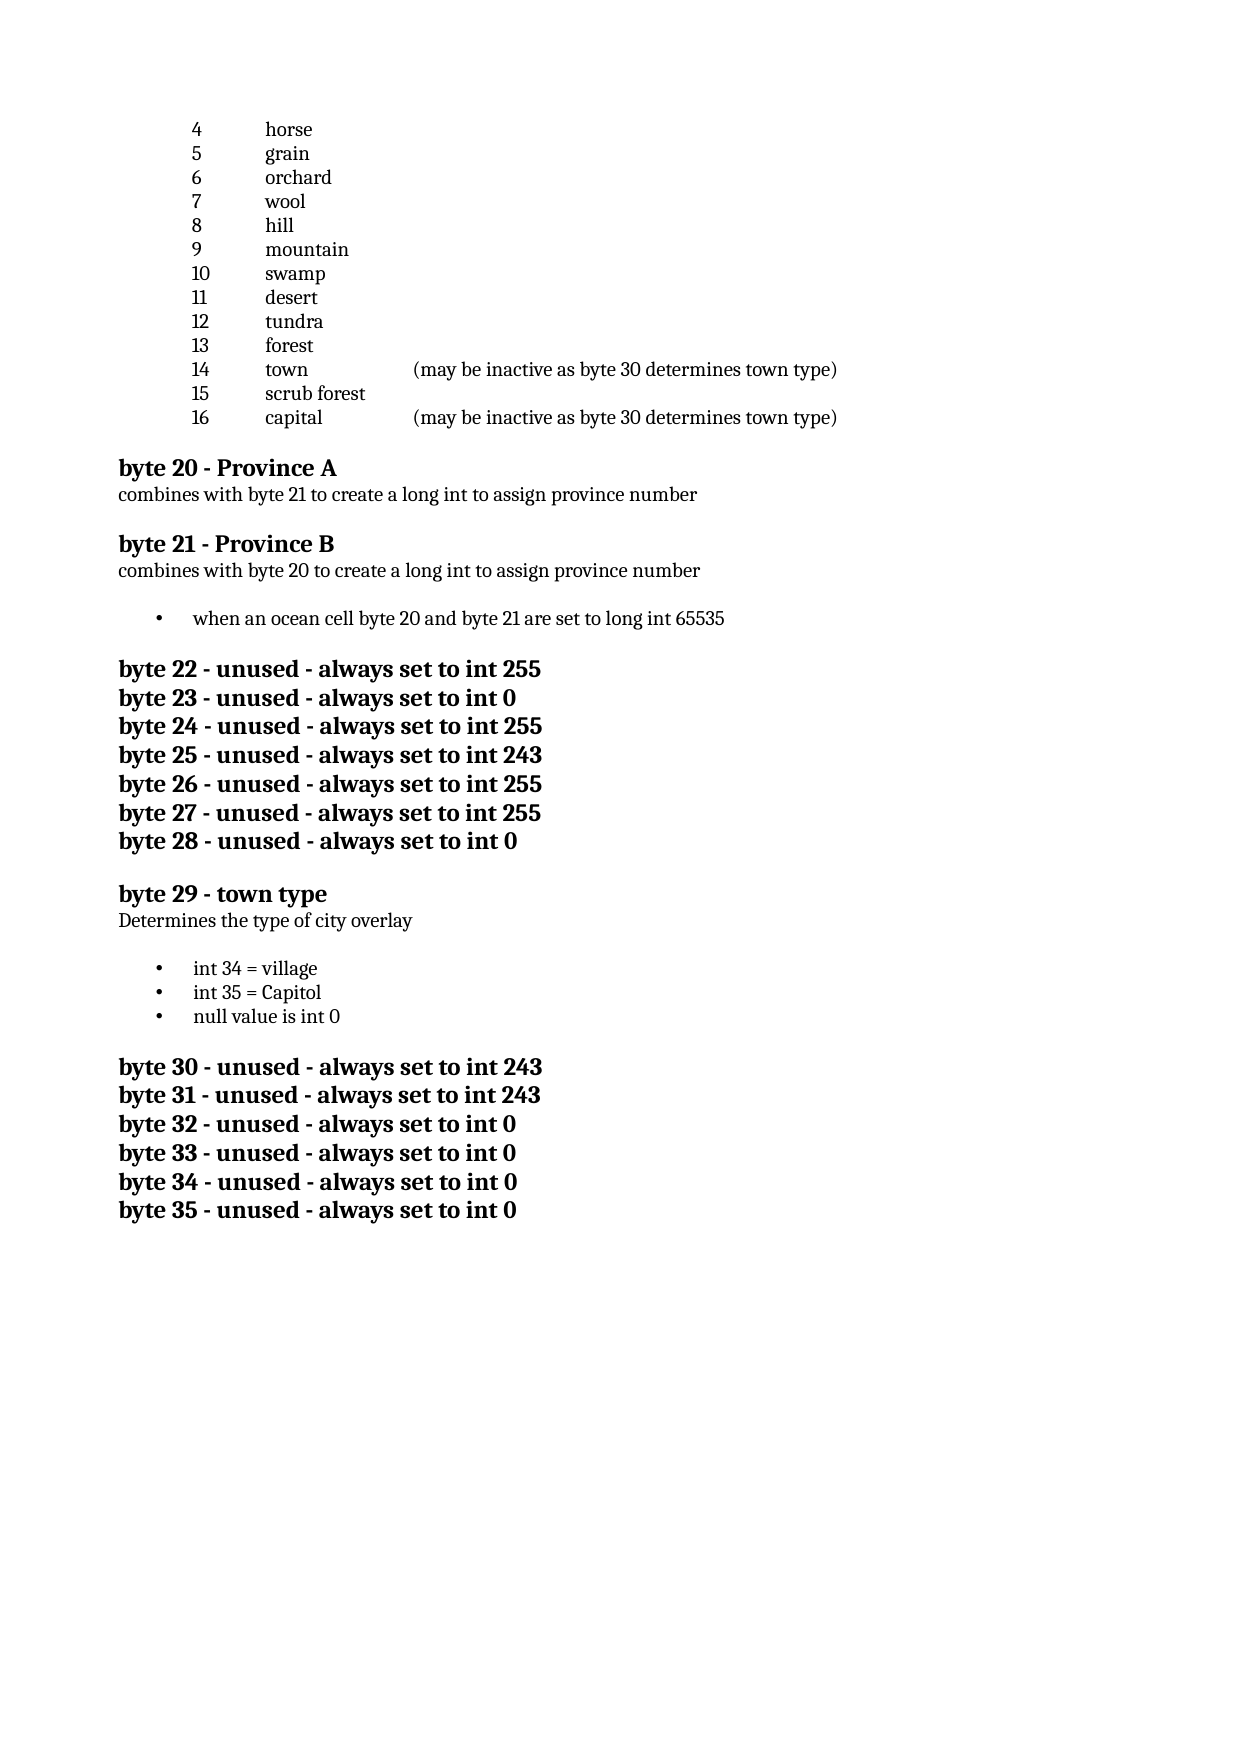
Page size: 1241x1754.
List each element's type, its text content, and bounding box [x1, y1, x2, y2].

text byte 24 - unused - always set to int 255 [118, 712, 1122, 741]
text byte 21 - Province B [118, 530, 1122, 559]
text 10 swamp [192, 262, 1122, 286]
text byte 30 - unused - always set to int 243 [118, 1052, 1122, 1081]
text 5 grain [192, 142, 1122, 166]
text byte 31 - unused - always set to int 243 [118, 1081, 1122, 1110]
text 4 horse [192, 118, 1122, 142]
text 12 tundra [192, 310, 1122, 334]
text 11 desert [192, 286, 1122, 310]
text byte 27 - unused - always set to int 255 [118, 798, 1122, 827]
text byte 22 - unused - always set to int 255 [118, 655, 1122, 683]
text byte 35 - unused - always set to int 0 [118, 1196, 1122, 1225]
text byte 28 - unused - always set to int 0 [118, 827, 1122, 856]
text 16 capital (may be inactive as byte 30 determines town type) [192, 406, 1122, 429]
text 14 town (may be inactive as byte 30 determines town type) [192, 358, 1122, 382]
list null value is int 0 [156, 1004, 1122, 1028]
text byte 26 - unused - always set to int 255 [118, 770, 1122, 798]
text byte 29 - town type [118, 880, 1122, 909]
text byte 34 - unused - always set to int 0 [118, 1167, 1122, 1196]
text 6 orchard [192, 166, 1122, 190]
text byte 23 - unused - always set to int 0 [118, 683, 1122, 712]
text byte 32 - unused - always set to int 0 [118, 1110, 1122, 1139]
list int 35 = Capitol [156, 981, 1122, 1004]
text combines with byte 21 to create a long int to assign province number [118, 482, 1122, 506]
text 7 wool [192, 190, 1122, 214]
text 13 forest [192, 334, 1122, 358]
text combines with byte 20 to create a long int to assign province number [118, 559, 1122, 583]
list when an ocean cell byte 20 and byte 21 are set to long int 65535 [156, 607, 1122, 631]
text Determines the type of city overlay [118, 909, 1122, 933]
text byte 33 - unused - always set to int 0 [118, 1139, 1122, 1167]
text byte 25 - unused - always set to int 243 [118, 741, 1122, 770]
text 9 mountain [192, 238, 1122, 262]
text byte 20 - Province A [118, 453, 1122, 482]
text 8 hill [192, 214, 1122, 238]
text 15 scrub forest [192, 382, 1122, 406]
list int 34 = village [156, 957, 1122, 981]
